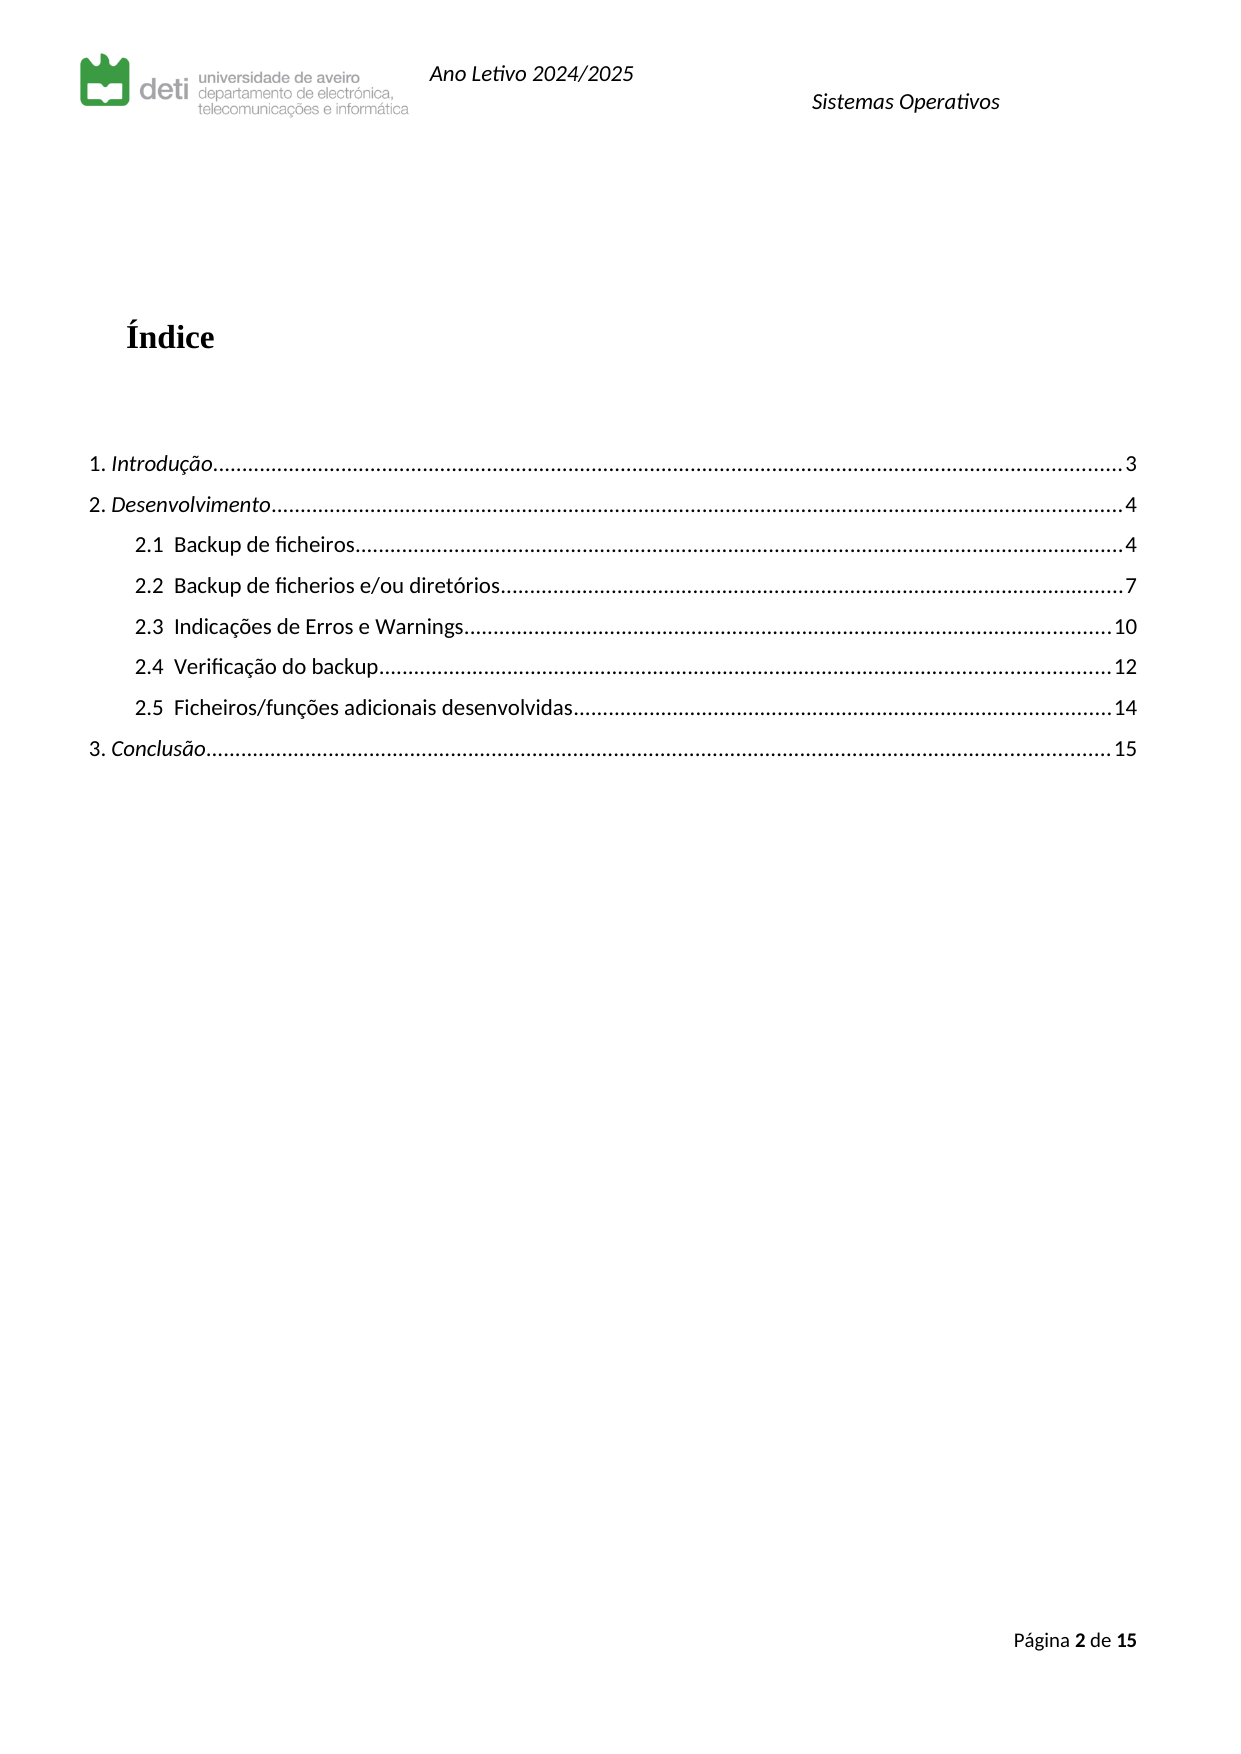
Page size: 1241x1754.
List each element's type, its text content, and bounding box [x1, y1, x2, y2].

text 2. Desenvolvimento 4 [89, 490, 1137, 518]
text 3. Conclusão 15 [89, 734, 1137, 762]
picture [78, 48, 410, 118]
text 1. Introdução 3 [89, 449, 1137, 477]
text Índice [126, 318, 1137, 356]
text 2.5 Ficheiros/funções adicionais desenvolvidas 14 [134, 693, 1137, 721]
text 2.4 Verificação do backup 12 [134, 652, 1137, 680]
text 2.1 Backup de ficheiros 4 [134, 531, 1137, 558]
text 2.3 Indicações de Erros e Warnings 10 [134, 612, 1137, 640]
text 2.2 Backup de ficherios e/ou diretórios 7 [134, 571, 1137, 599]
